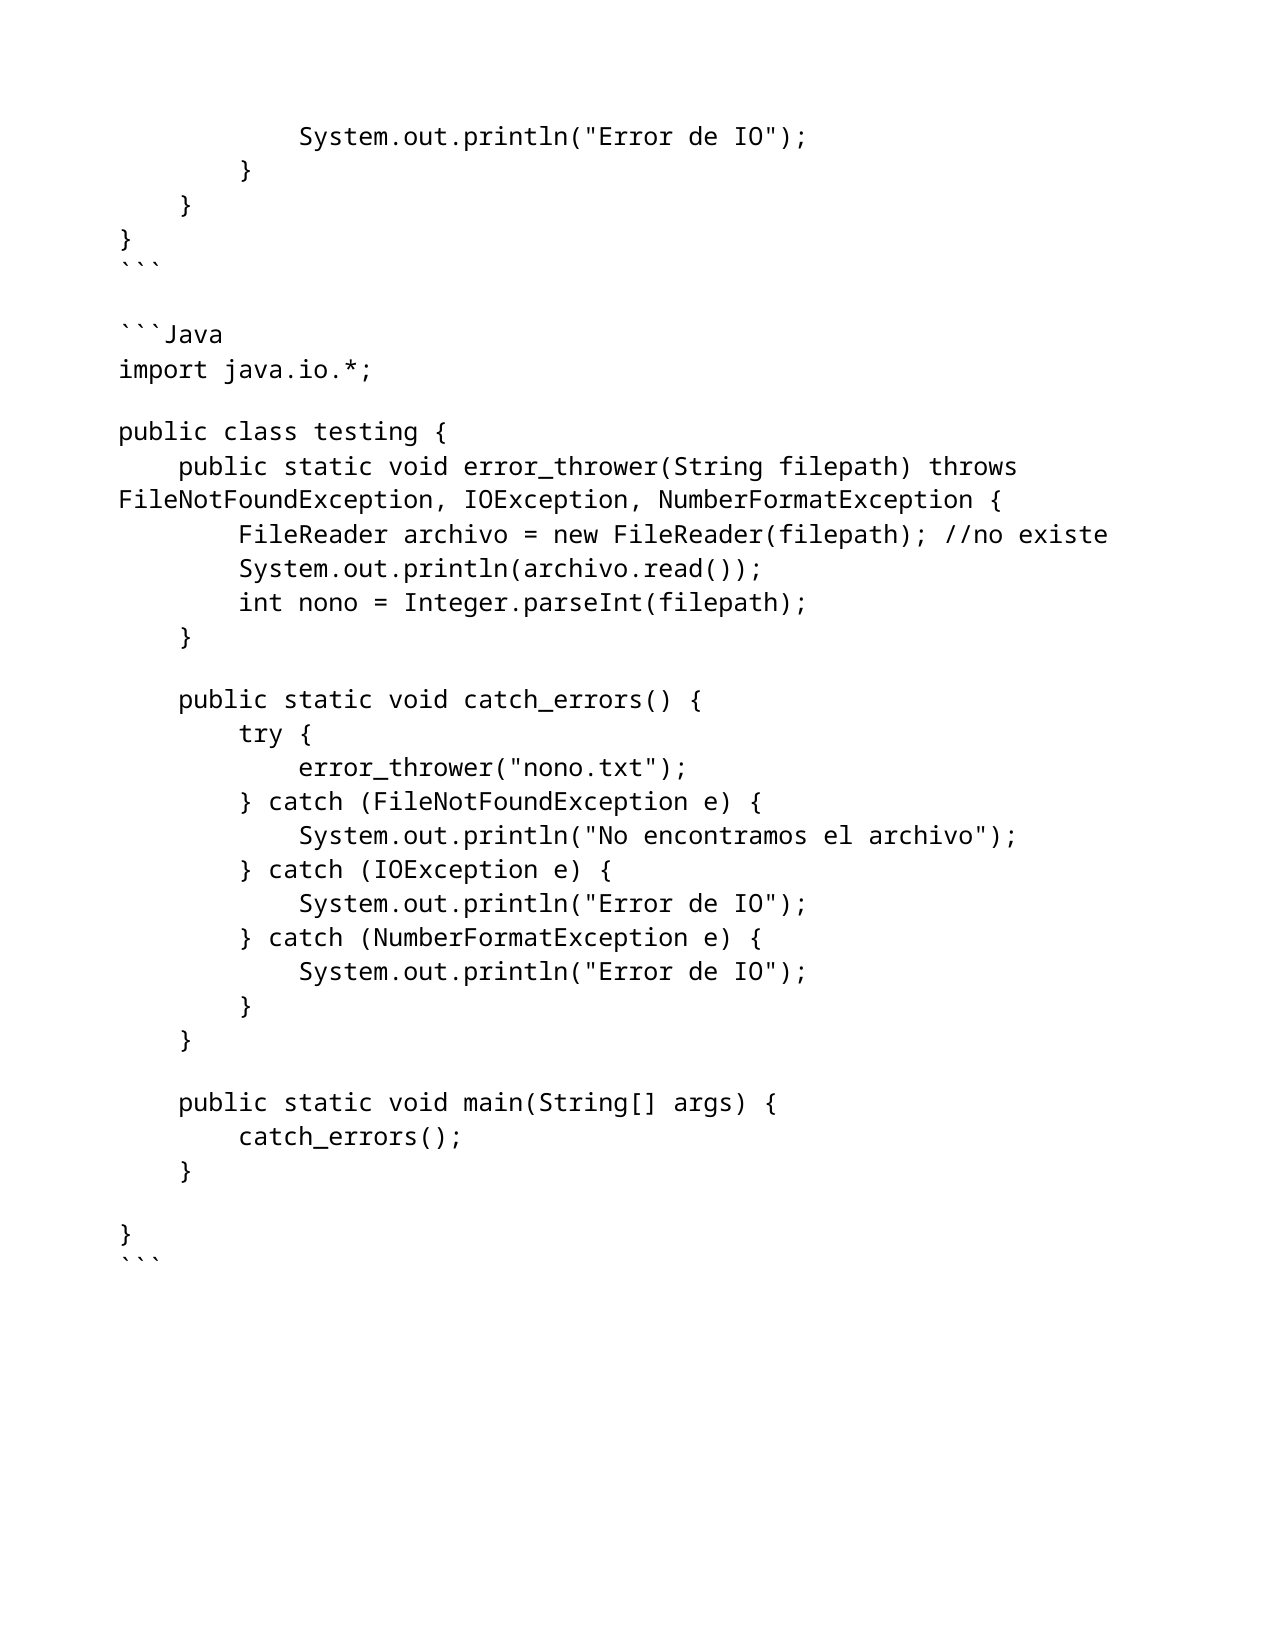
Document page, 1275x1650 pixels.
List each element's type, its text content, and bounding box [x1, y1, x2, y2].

text } [118, 618, 1157, 652]
text ```Java [118, 317, 1157, 351]
text } catch (FileNotFoundException e) { [118, 783, 1157, 817]
text public static void error_thrower(String filepath) throws FileNotFoundException, IOException, NumberFormatException { [118, 448, 1157, 516]
text public static void main(String[] args) { [118, 1085, 1157, 1119]
text System.out.println("No encontramos el archivo"); [118, 817, 1157, 852]
text System.out.println("Error de IO"); [118, 118, 1157, 152]
text } catch (IOException e) { [118, 852, 1157, 886]
text public static void catch_errors() { [118, 681, 1157, 715]
text } [118, 186, 1157, 220]
text } [118, 220, 1157, 254]
text System.out.println("Error de IO"); [118, 954, 1157, 988]
text FileReader archivo = new FileReader(filepath); //no existe [118, 516, 1157, 550]
text } [118, 1022, 1157, 1056]
text } [118, 1153, 1157, 1187]
text import java.io.*; [118, 351, 1157, 385]
text } [118, 1216, 1157, 1250]
text int nono = Integer.parseInt(filepath); [118, 584, 1157, 618]
text } catch (NumberFormatException e) { [118, 920, 1157, 954]
text ``` [118, 254, 1157, 288]
text ``` [118, 1250, 1157, 1284]
text } [118, 988, 1157, 1022]
text catch_errors(); [118, 1119, 1157, 1153]
text System.out.println(archivo.read()); [118, 550, 1157, 584]
text public class testing { [118, 414, 1157, 448]
text error_thrower("nono.txt"); [118, 749, 1157, 783]
text } [118, 152, 1157, 186]
text try { [118, 715, 1157, 749]
text System.out.println("Error de IO"); [118, 886, 1157, 920]
